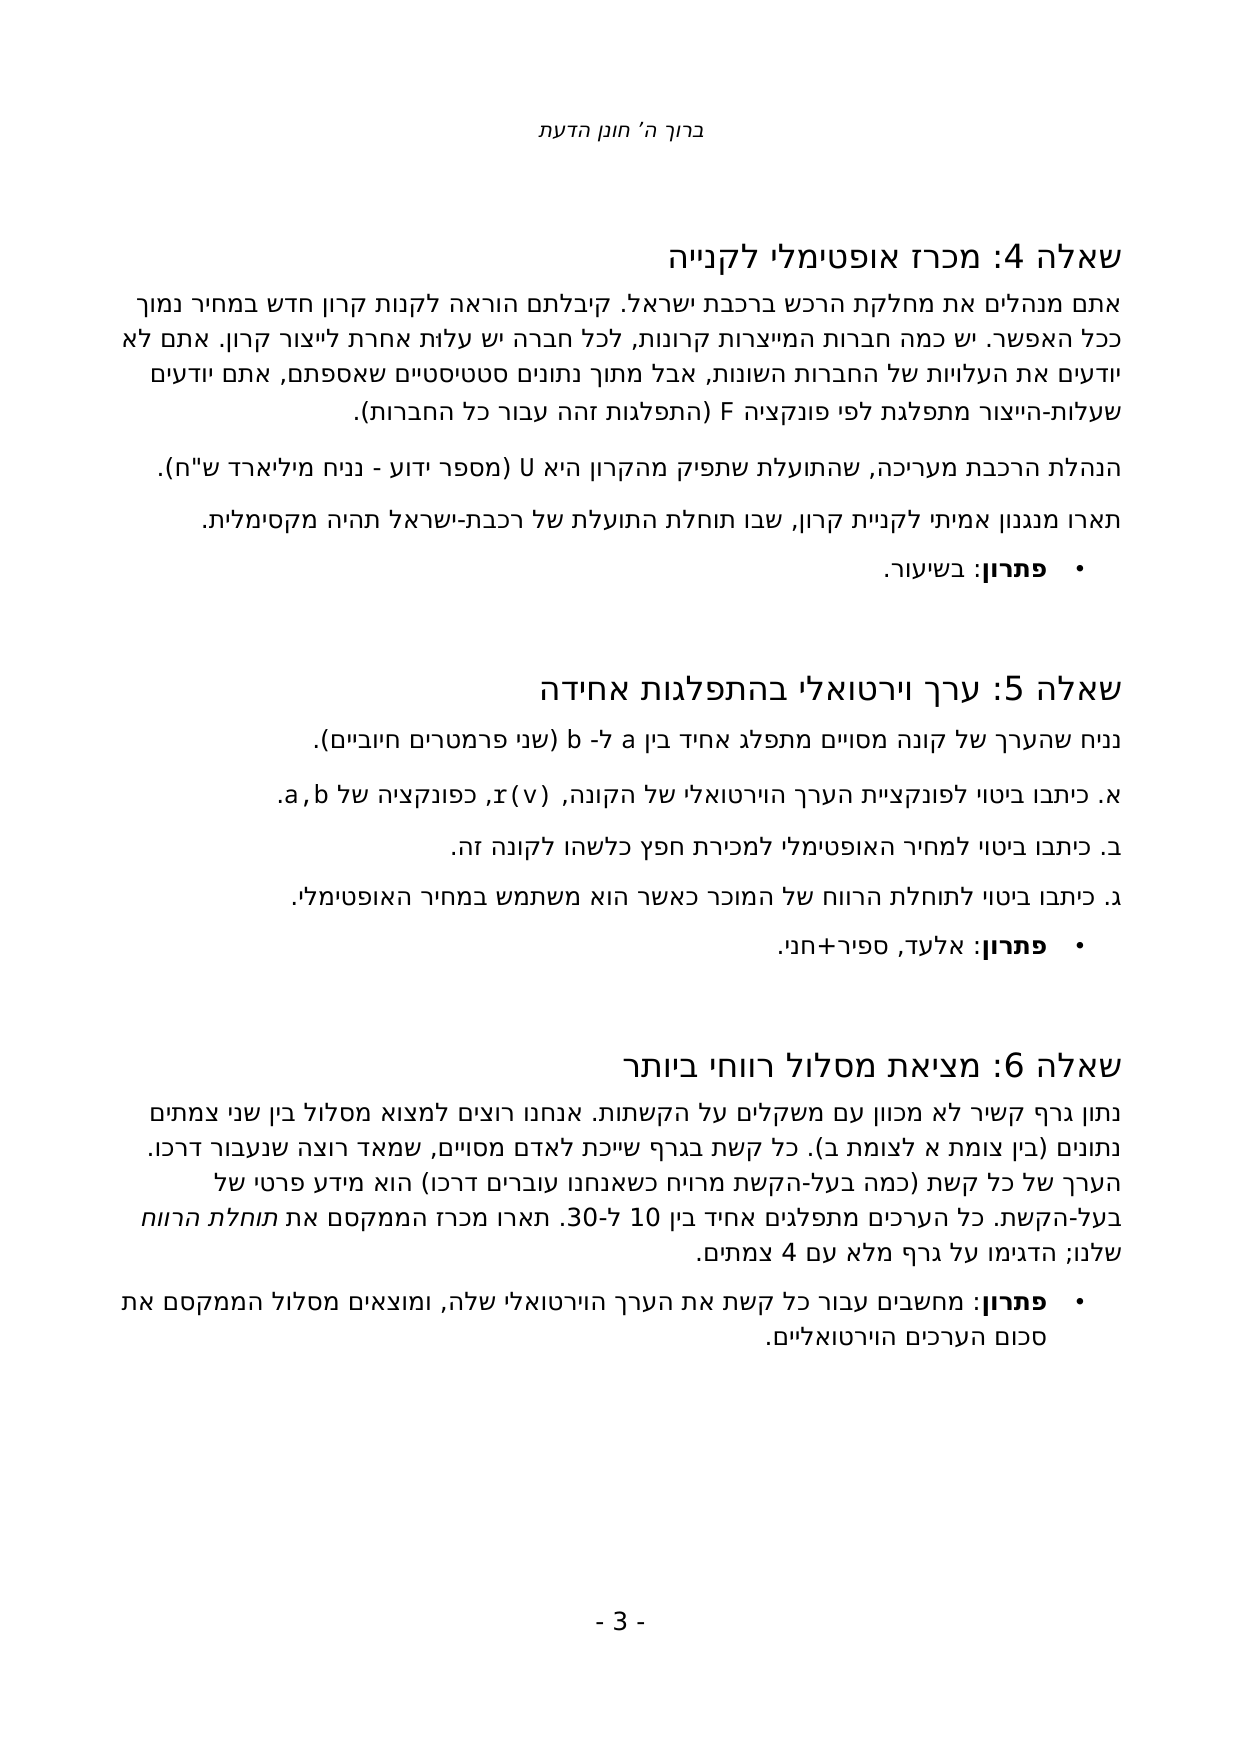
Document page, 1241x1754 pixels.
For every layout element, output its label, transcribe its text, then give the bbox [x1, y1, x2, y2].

text אתם מנהלים את מחלקת הרכש ברכבת ישראל. קיבלתם הוראה לקנות קרון חדש במחיר נמוך ככל האפשר. יש כמה חברות המייצרות קרונות, לכל חברה יש עלוּת אחרת לייצור קרון. אתם לא יודעים את העלויות של החברות השונות, אבל מתוך נתונים סטטיסטיים שאספתם, אתם יודעים שעלות-הייצור מתפלגת לפי פונקציה F (התפלגות זהה עבור כל החברות). [118, 289, 1122, 428]
list פתרון: אלעד, ספיר+חני. [118, 931, 1084, 960]
subtitle שאלה 6: מציאת מסלול רווחי ביותר [118, 1047, 1122, 1086]
text הנהלת הרכבת מעריכה, שהתועלת שתפיק מהקרון היא U (מספר ידוע - נניח מיליארד ש"ח). [118, 449, 1122, 483]
list פתרון: בשיעור. [118, 554, 1084, 584]
list פתרון: מחשבים עבור כל קשת את הערך הוירטואלי שלה, ומוצאים מסלול הממקסם את סכום הערכים הוירטואליים. [118, 1288, 1084, 1352]
text נתון גרף קשיר לא מכוון עם משקלים על הקשתות. אנחנו רוצים למצוא מסלול בין שני צמתים נתונים (בין צומת א לצומת ב). כל קשת בגרף שייכת לאדם מסויים, שמאד רוצה שנעבור דרכו. הערך של כל קשת (כמה בעל-הקשת מרויח כשאנחנו עוברים דרכו) הוא מידע פרטי של בעל-הקשת. כל הערכים מתפלגים אחיד בין 10 ל-30. תארו מכרז הממקסם את תוחלת הרווח שלנו; הדגימו על גרף מלא עם 4 צמתים. [118, 1098, 1122, 1267]
text תארו מנגנון אמיתי לקניית קרון, שבו תוחלת התועלת של רכבת-ישראל תהיה מקסימלית. [118, 505, 1122, 534]
text נניח שהערך של קונה מסויים מתפלג אחיד בין a ל- b (שני פרמטרים חיוביים). [118, 721, 1122, 755]
subtitle שאלה 4: מכרז אופטימלי לקנייה [118, 238, 1122, 277]
text ג. כיתבו ביטוי לתוחלת הרווח של המוכר כאשר הוא משתמש במחיר האופטימלי. [118, 882, 1122, 911]
text א. כיתבו ביטוי לפונקציית הערך הוירטואלי של הקונה, r(v), כפונקציה של a,b. [118, 777, 1122, 811]
subtitle שאלה 5: ערך וירטואלי בהתפלגות אחידה [118, 670, 1122, 709]
text ב. כיתבו ביטוי למחיר האופטימלי למכירת חפץ כלשהו לקונה זה. [118, 832, 1122, 861]
